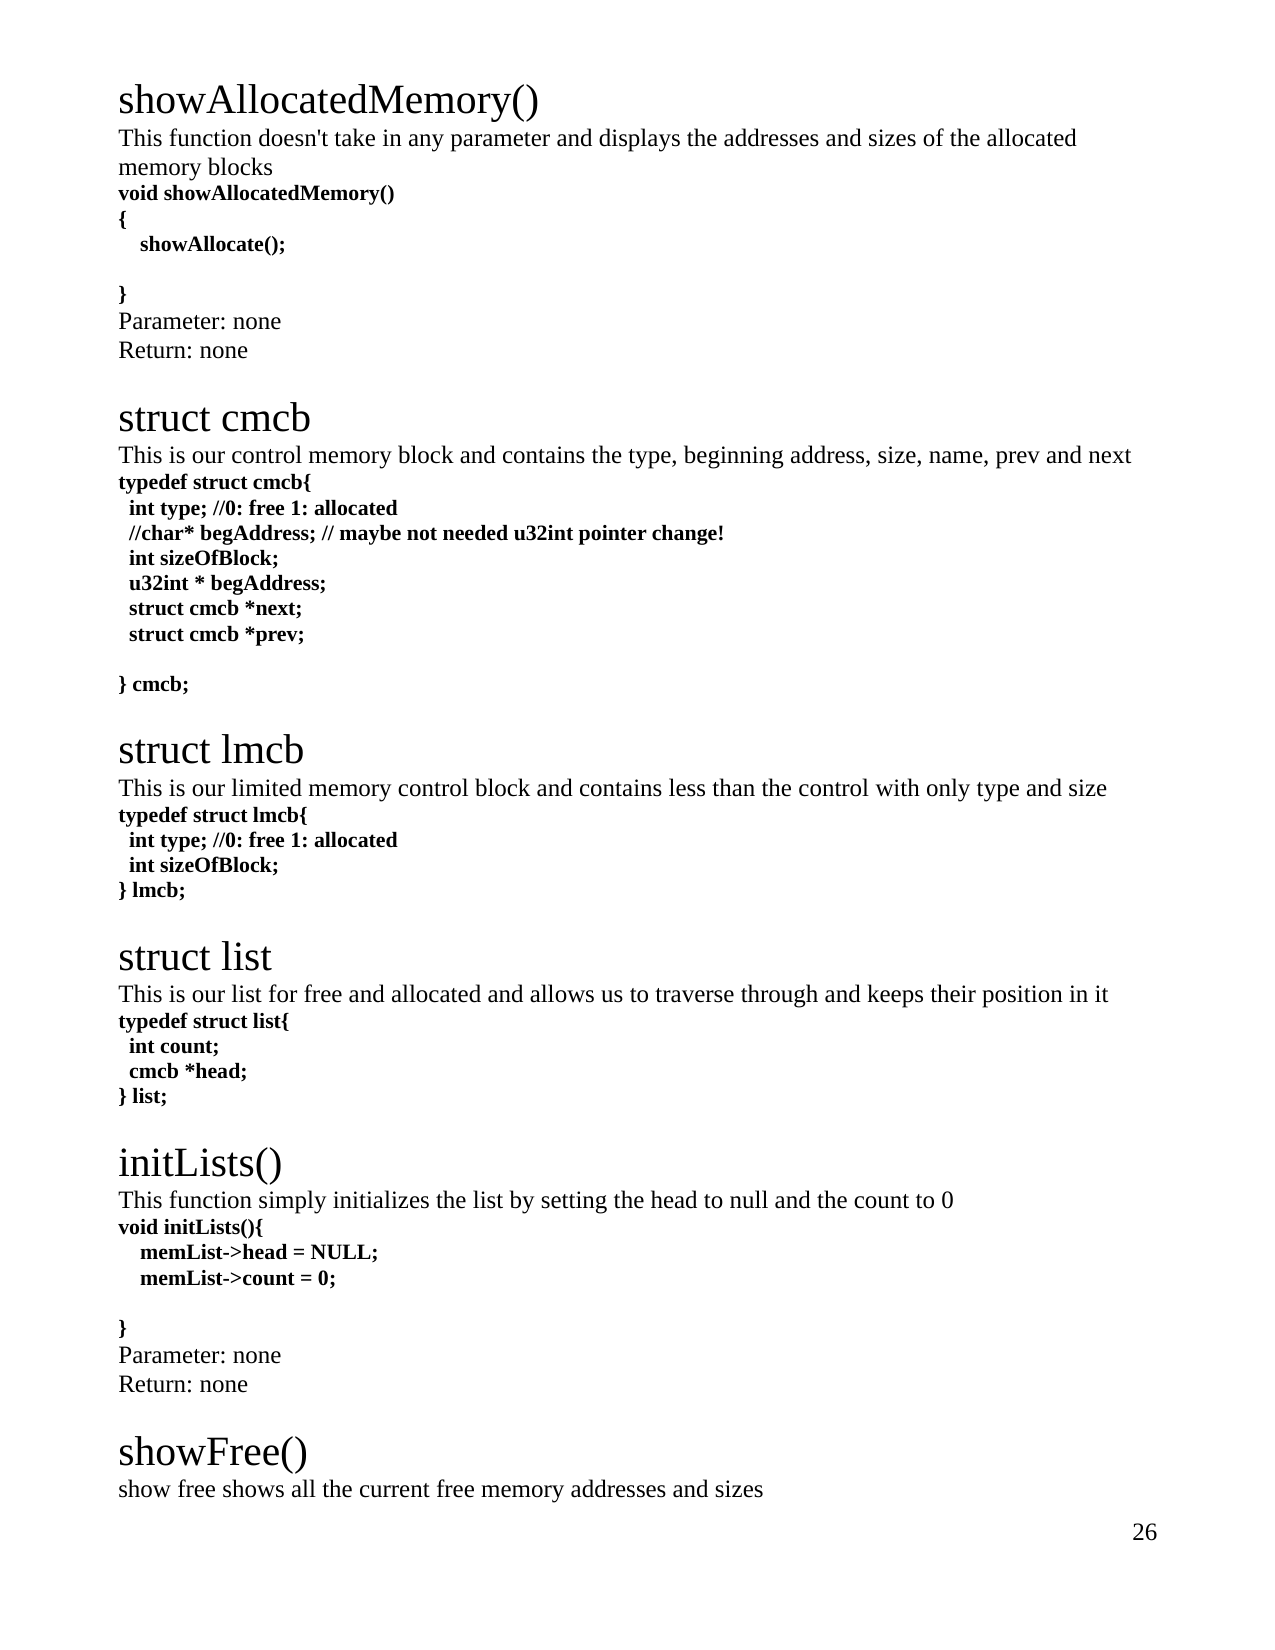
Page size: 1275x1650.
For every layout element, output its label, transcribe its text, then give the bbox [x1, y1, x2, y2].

text struct cmcb *prev; [118, 621, 1157, 646]
text typedef struct list{ [118, 1008, 1157, 1033]
text showFree() [118, 1426, 1157, 1474]
text showAllocate(); [118, 231, 1157, 256]
text This function simply initializes the list by setting the head to null and the count to 0 [118, 1185, 1157, 1214]
text Parameter: none [118, 1340, 1157, 1369]
text initLists() [118, 1137, 1157, 1185]
text memList->head = NULL; [118, 1239, 1157, 1264]
text Return: none [118, 1369, 1157, 1398]
text u32int * begAddress; [118, 570, 1157, 595]
text } lmcb; [118, 877, 1157, 902]
text typedef struct cmcb{ [118, 469, 1157, 494]
text Return: none [118, 335, 1157, 364]
text void showAllocatedMemory() [118, 180, 1157, 206]
text This function doesn't take in any parameter and displays the addresses and sizes of the allocated memory blocks [118, 123, 1157, 180]
text int count; [118, 1033, 1157, 1058]
text { [118, 206, 1157, 231]
text } cmcb; [118, 671, 1157, 696]
text int sizeOfBlock; [118, 545, 1157, 570]
text memList->count = 0; [118, 1264, 1157, 1290]
text } [118, 1315, 1157, 1340]
text int type; //0: free 1: allocated [118, 494, 1157, 520]
text struct lmcb [118, 725, 1157, 773]
text struct cmcb [118, 393, 1157, 441]
text void initLists(){ [118, 1214, 1157, 1239]
text showAllocatedMemory() [118, 75, 1157, 123]
text } [118, 281, 1157, 306]
text typedef struct lmcb{ [118, 802, 1157, 827]
text struct cmcb *next; [118, 595, 1157, 621]
text struct list [118, 931, 1157, 979]
text show free shows all the current free memory addresses and sizes [118, 1474, 1157, 1503]
text This is our list for free and allocated and allows us to traverse through and keeps their position in it [118, 979, 1157, 1008]
text cmcb *head; [118, 1058, 1157, 1083]
text Parameter: none [118, 306, 1157, 335]
text This is our control memory block and contains the type, beginning address, size, name, prev and next [118, 441, 1157, 469]
text //char* begAddress; // maybe not needed u32int pointer change! [118, 520, 1157, 545]
text int type; //0: free 1: allocated [118, 827, 1157, 852]
text int sizeOfBlock; [118, 852, 1157, 877]
text This is our limited memory control block and contains less than the control with only type and size [118, 773, 1157, 802]
text } list; [118, 1083, 1157, 1109]
